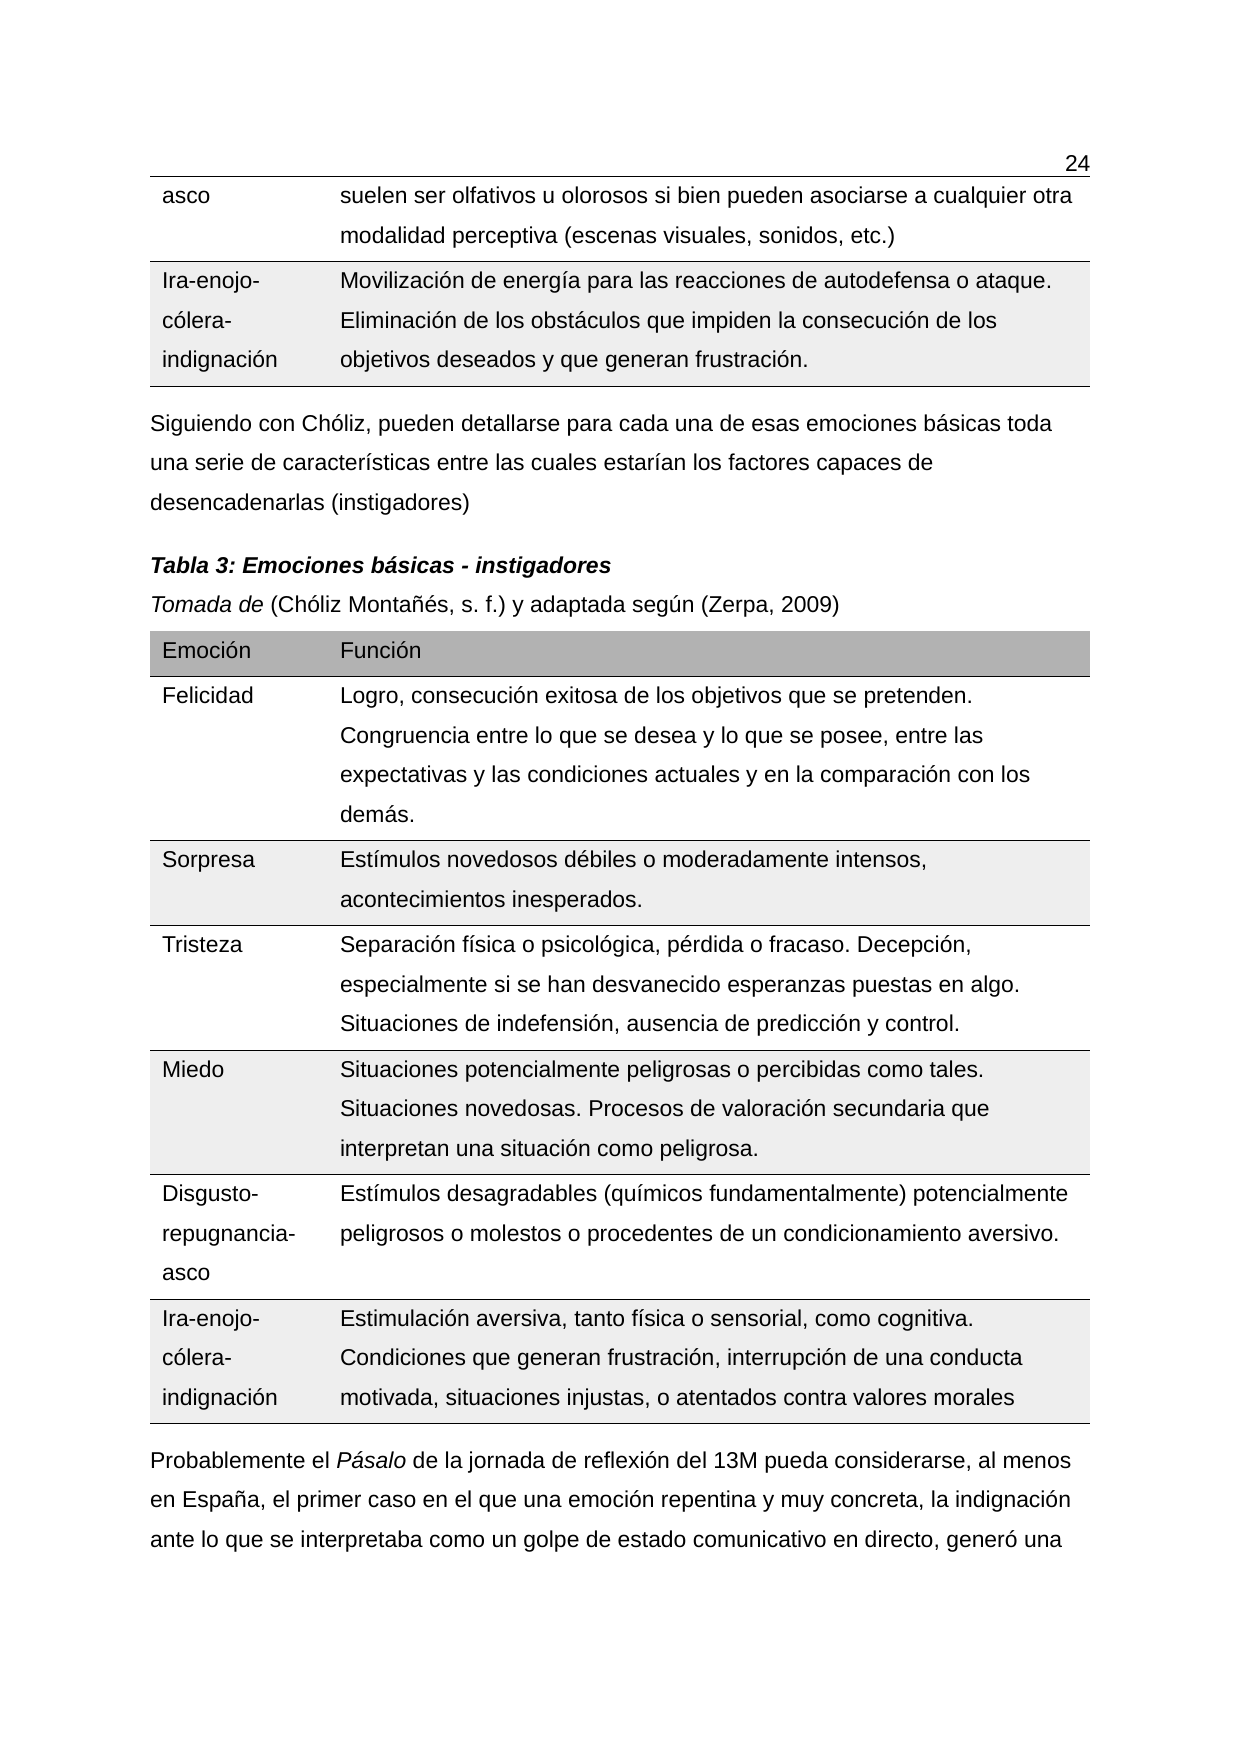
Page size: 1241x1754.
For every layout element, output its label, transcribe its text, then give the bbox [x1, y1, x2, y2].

table_cell Miedo [150, 1051, 328, 1174]
table_cell Movilización de energía para las reacciones de autodefensa o ataque. Eliminación de los obstáculos que impiden la consecución de los objetivos deseados y que generan frustración. [328, 262, 1090, 386]
text Tabla 3: Emociones básicas - instigadores [150, 552, 1090, 578]
table_cell Tristeza [150, 926, 328, 1049]
table_cell Disgusto-repugnancia-asco [150, 1175, 328, 1298]
table_cell Sorpresa [150, 841, 328, 925]
text Probablemente el Pásalo de la jornada de reflexión del 13M pueda considerarse, al menos en España, el primer caso en el que una emoción repentina y muy concreta, la indignación ante lo que se interpretaba como un golpe de estado comunicativo en directo, generó una [150, 1447, 1090, 1552]
table_cell Ira-enojo-cólera-indignación [150, 262, 328, 386]
table_header Emoción [150, 631, 328, 676]
table_cell Ira-enojo-cólera-indignación [150, 1300, 328, 1423]
text Siguiendo con Chóliz, pueden detallarse para cada una de esas emociones básicas toda una serie de características entre las cuales estarían los factores capaces de desencadenarlas (instigadores) [150, 409, 1090, 515]
table_cell Situaciones potencialmente peligrosas o percibidas como tales. Situaciones novedosas. Procesos de valoración secundaria que interpretan una situación como peligrosa. [328, 1051, 1090, 1174]
table_cell Estímulos novedosos débiles o moderadamente intensos, acontecimientos inesperados. [328, 841, 1090, 925]
table_cell suelen ser olfativos u olorosos si bien pueden asociarse a cualquier otra modalidad perceptiva (escenas visuales, sonidos, etc.) [328, 177, 1090, 261]
table_cell Estímulos desagradables (químicos fundamentalmente) potencialmente peligrosos o molestos o procedentes de un condicionamiento aversivo. [328, 1175, 1090, 1298]
table_cell Estimulación aversiva, tanto física o sensorial, como cognitiva. Condiciones que generan frustración, interrupción de una conducta motivada, situaciones injustas, o atentados contra valores morales [328, 1300, 1090, 1423]
table_header Función [328, 631, 1090, 676]
table_cell Separación física o psicológica, pérdida o fracaso. Decepción, especialmente si se han desvanecido esperanzas puestas en algo. Situaciones de indefensión, ausencia de predicción y control. [328, 926, 1090, 1049]
text Tomada de (Chóliz Montañés, s. f.) y adaptada según (Zerpa, 2009) [150, 591, 1090, 617]
table_cell Felicidad [150, 677, 328, 840]
table_cell asco [150, 177, 328, 261]
table_cell Logro, consecución exitosa de los objetivos que se pretenden. Congruencia entre lo que se desea y lo que se posee, entre las expectativas y las condiciones actuales y en la comparación con los demás. [328, 677, 1090, 840]
